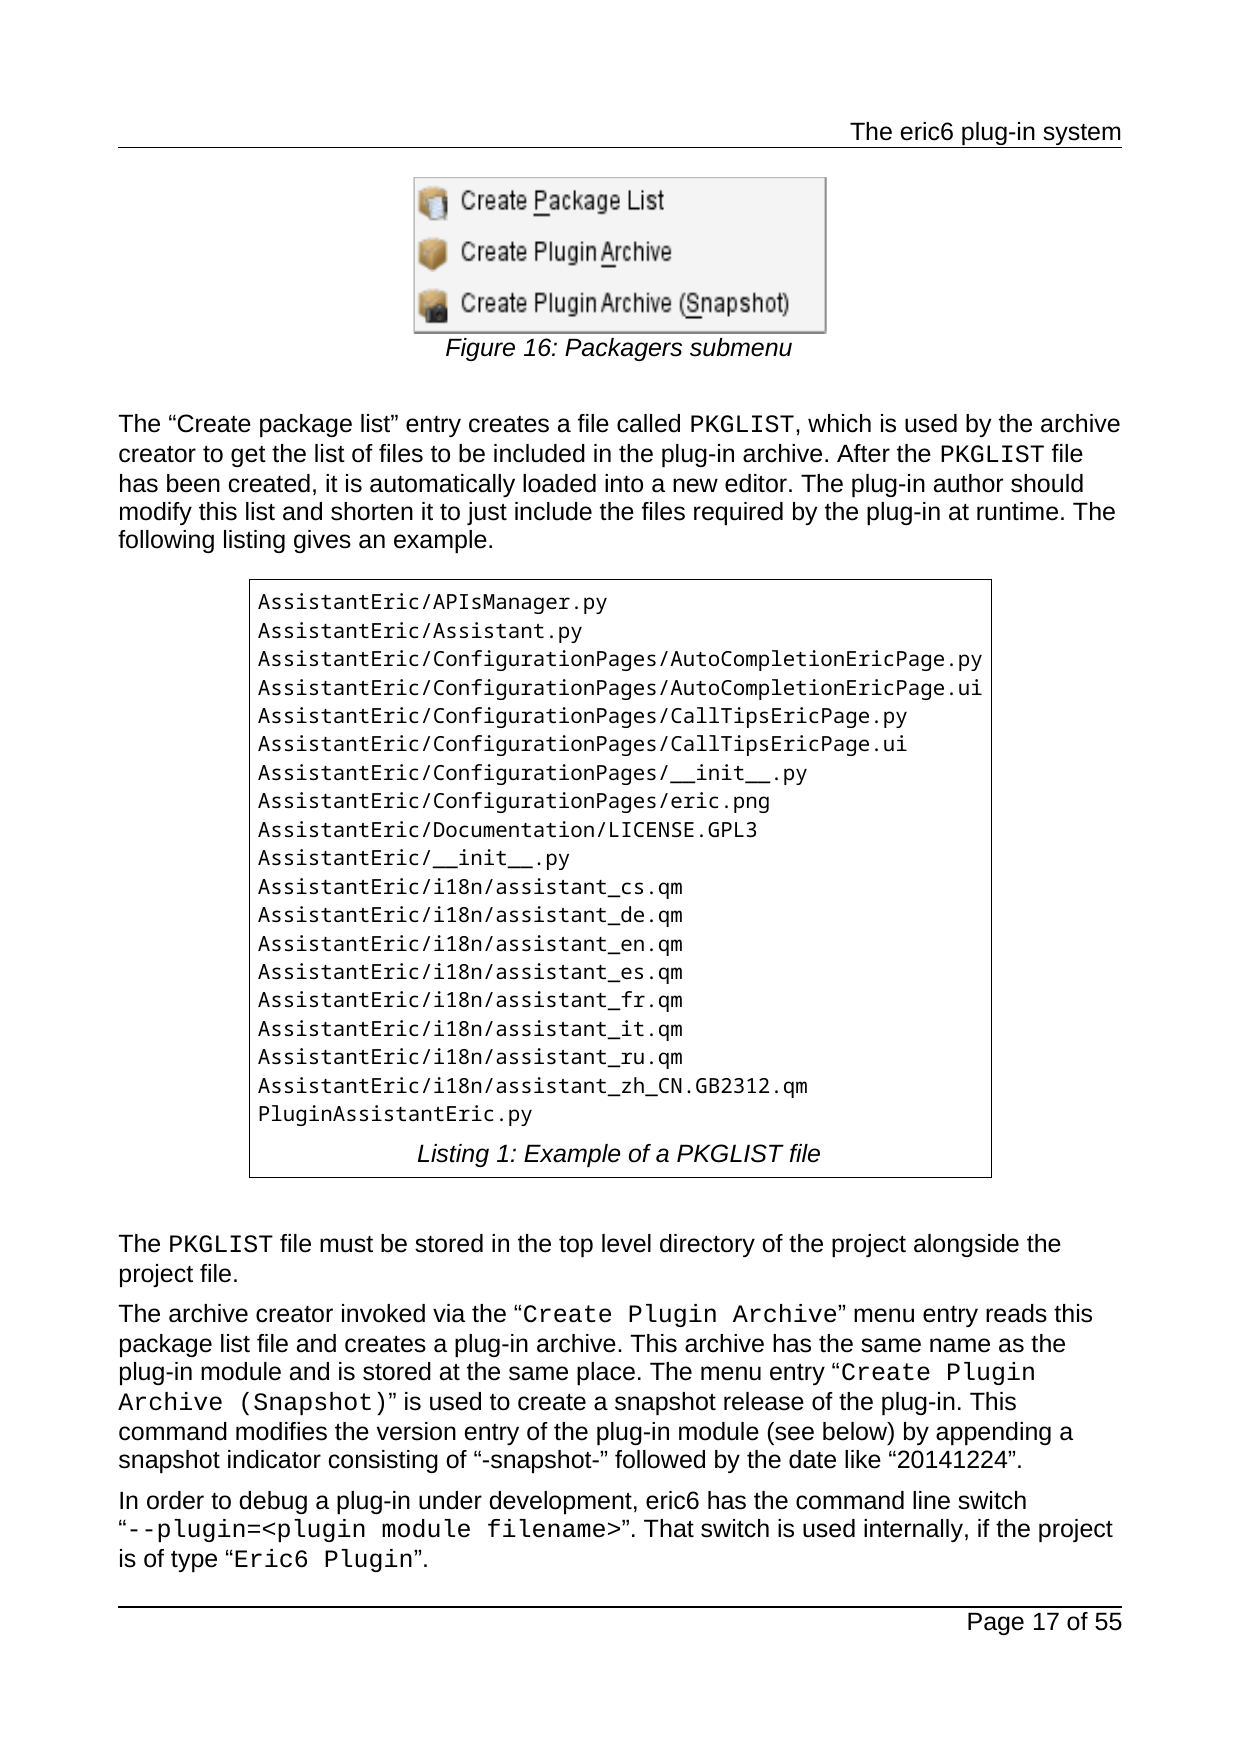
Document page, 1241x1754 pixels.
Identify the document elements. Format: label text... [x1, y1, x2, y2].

list AssistantEric/ConfigurationPages/CallTipsEricPage.py [258, 701, 983, 729]
list AssistantEric/i18n/assistant_cs.qm [258, 872, 983, 900]
text In order to debug a plug-in under development, eric6 has the command line switch “--plugin=<plugin module filename>”. That switch is used internally, if the project is of type “Eric6 Plugin”. [118, 1486, 1122, 1574]
list AssistantEric/i18n/assistant_zh_CN.GB2312.qm [258, 1071, 983, 1099]
list AssistantEric/i18n/assistant_it.qm [258, 1014, 983, 1042]
list AssistantEric/ConfigurationPages/AutoCompletionEricPage.py [258, 644, 983, 673]
list PluginAssistantEric.py [258, 1099, 983, 1128]
list AssistantEric/ConfigurationPages/AutoCompletionEricPage.ui [258, 673, 983, 701]
list AssistantEric/__init__.py [258, 843, 983, 872]
list AssistantEric/i18n/assistant_de.qm [258, 900, 983, 929]
list AssistantEric/i18n/assistant_en.qm [258, 929, 983, 957]
list AssistantEric/i18n/assistant_es.qm [258, 957, 983, 986]
picture [413, 177, 827, 334]
list AssistantEric/ConfigurationPages/__init__.py [258, 758, 983, 786]
list AssistantEric/Documentation/LICENSE.GPL3 [258, 815, 983, 843]
list Listing 1: Example of a PKGLIST file [258, 1140, 983, 1168]
text The archive creator invoked via the “Create Plugin Archive” menu entry reads this package list file and creates a plug-in archive. This archive has the same name as the plug-in module and is stored at the same place. The menu entry “Create Plugin Archive (Snapshot)” is used to create a snapshot release of the plug-in. This command modifies the version entry of the plug-in module (see below) by appending a snapshot indicator consisting of “-snapshot-” followed by the date like “20141224”. [118, 1300, 1122, 1474]
list AssistantEric/ConfigurationPages/CallTipsEricPage.ui [258, 729, 983, 758]
text The PKGLIST file must be stored in the top level directory of the project alongside the project file. [118, 1229, 1122, 1287]
list AssistantEric/i18n/assistant_fr.qm [258, 986, 983, 1014]
text The “Create package list” entry creates a file called PKGLIST, which is used by the archive creator to get the list of files to be included in the plug-in archive. After the PKGLIST file has been created, it is automatically loaded into a new editor. The plug-in author should modify this list and shorten it to just include the files required by the plug-in at runtime. The following listing gives an example. [118, 410, 1122, 554]
list AssistantEric/ConfigurationPages/eric.png [258, 786, 983, 815]
text Figure 16: Packagers submenu [406, 189, 834, 361]
list AssistantEric/APIsManager.py [258, 587, 983, 616]
list AssistantEric/Assistant.py [258, 616, 983, 644]
list AssistantEric/i18n/assistant_ru.qm [258, 1042, 983, 1071]
